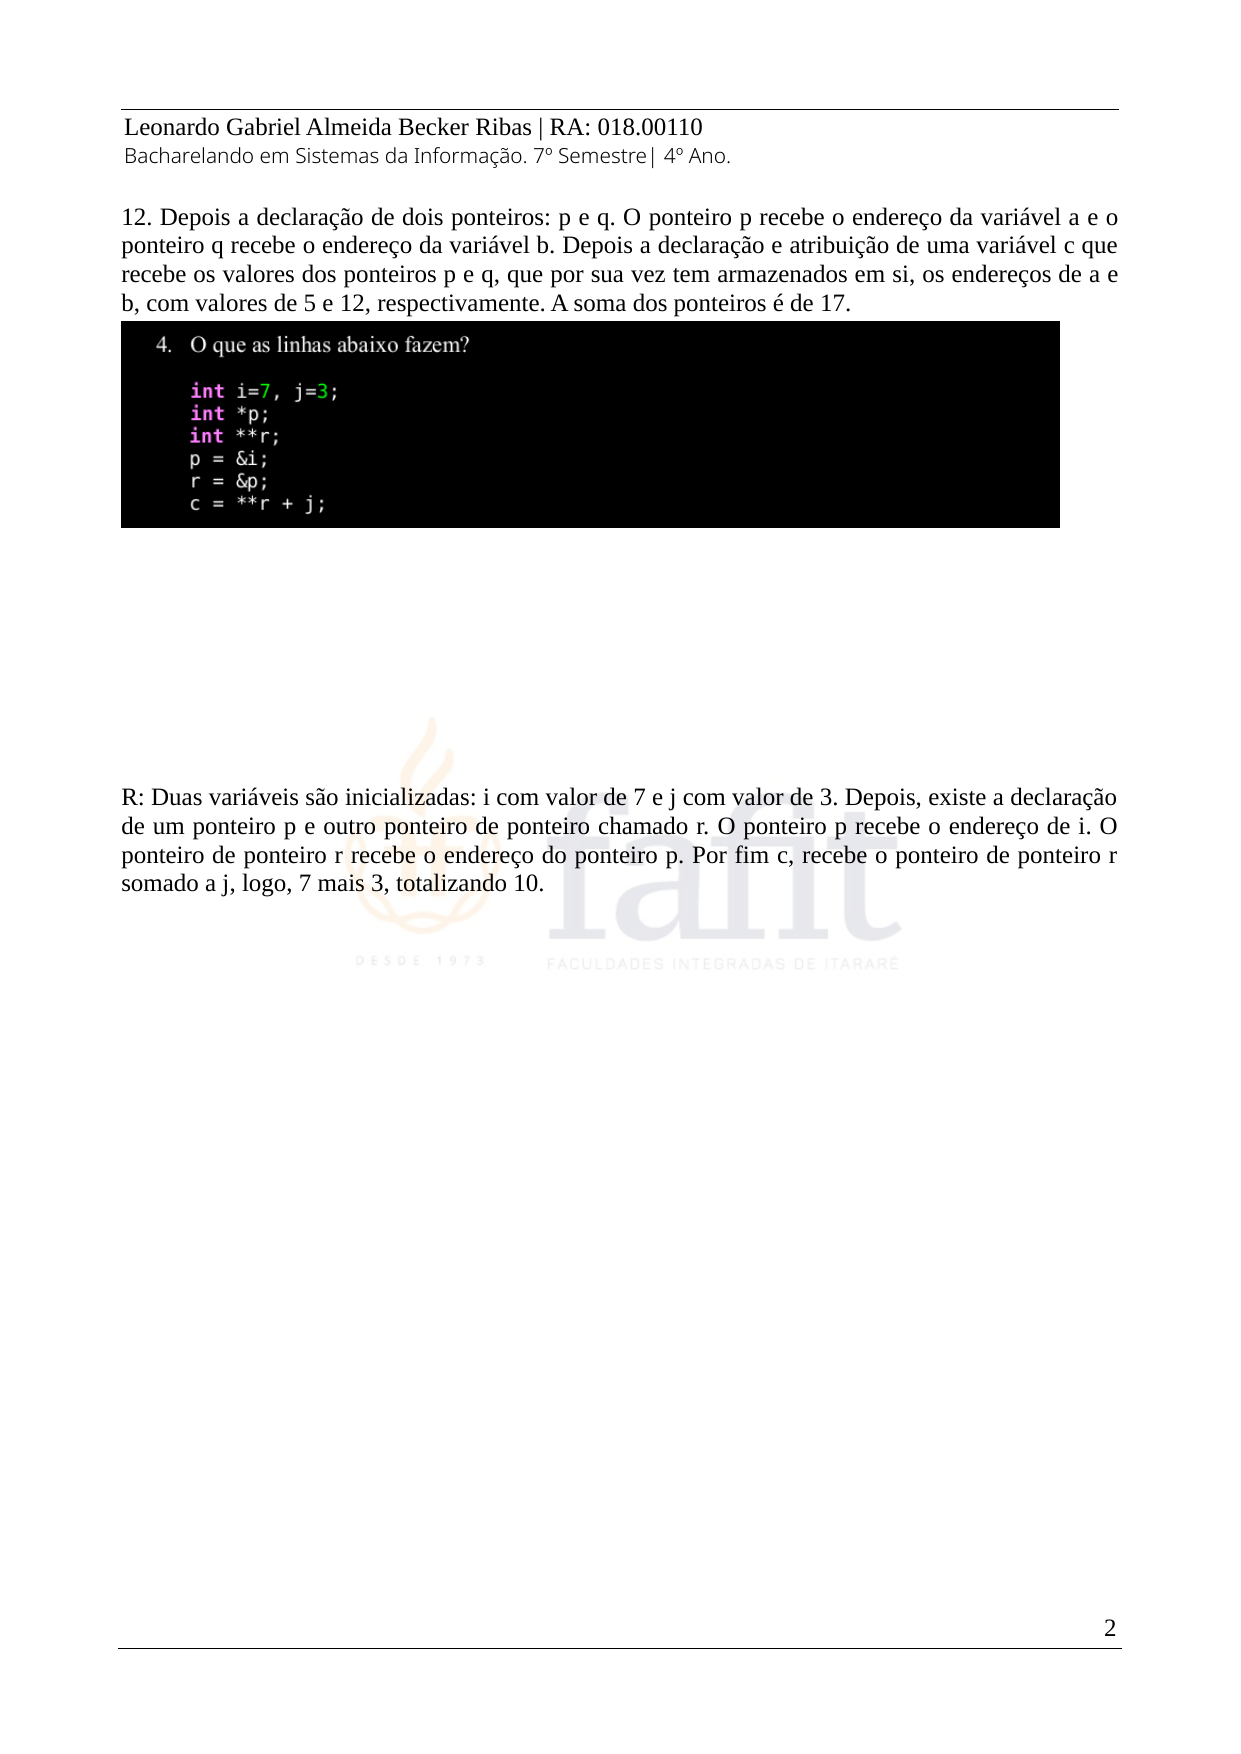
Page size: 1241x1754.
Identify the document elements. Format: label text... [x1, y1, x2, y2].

picture [121, 321, 1060, 528]
title 12. Depois a declaração de dois ponteiros: p e q. O ponteiro p recebe o endereço da variável a e o ponteiro q recebe o endereço da variável b. Depois a declaração e atribuição de uma variável c que recebe os valores dos ponteiros p e q, que por sua vez tem armazenados em si, os endereços de a e b, com valores de 5 e 12, respectivamente. A soma dos ponteiros é de 17. [121, 202, 1119, 317]
title R: Duas variáveis são inicializadas: i com valor de 7 e j com valor de 3. Depois, existe a declaração de um ponteiro p e outro ponteiro de ponteiro chamado r. O ponteiro p recebe o endereço de i. O ponteiro de ponteiro r recebe o endereço do ponteiro p. Por fim c, recebe o ponteiro de ponteiro r somado a j, logo, 7 mais 3, totalizando 10. [121, 782, 1119, 897]
